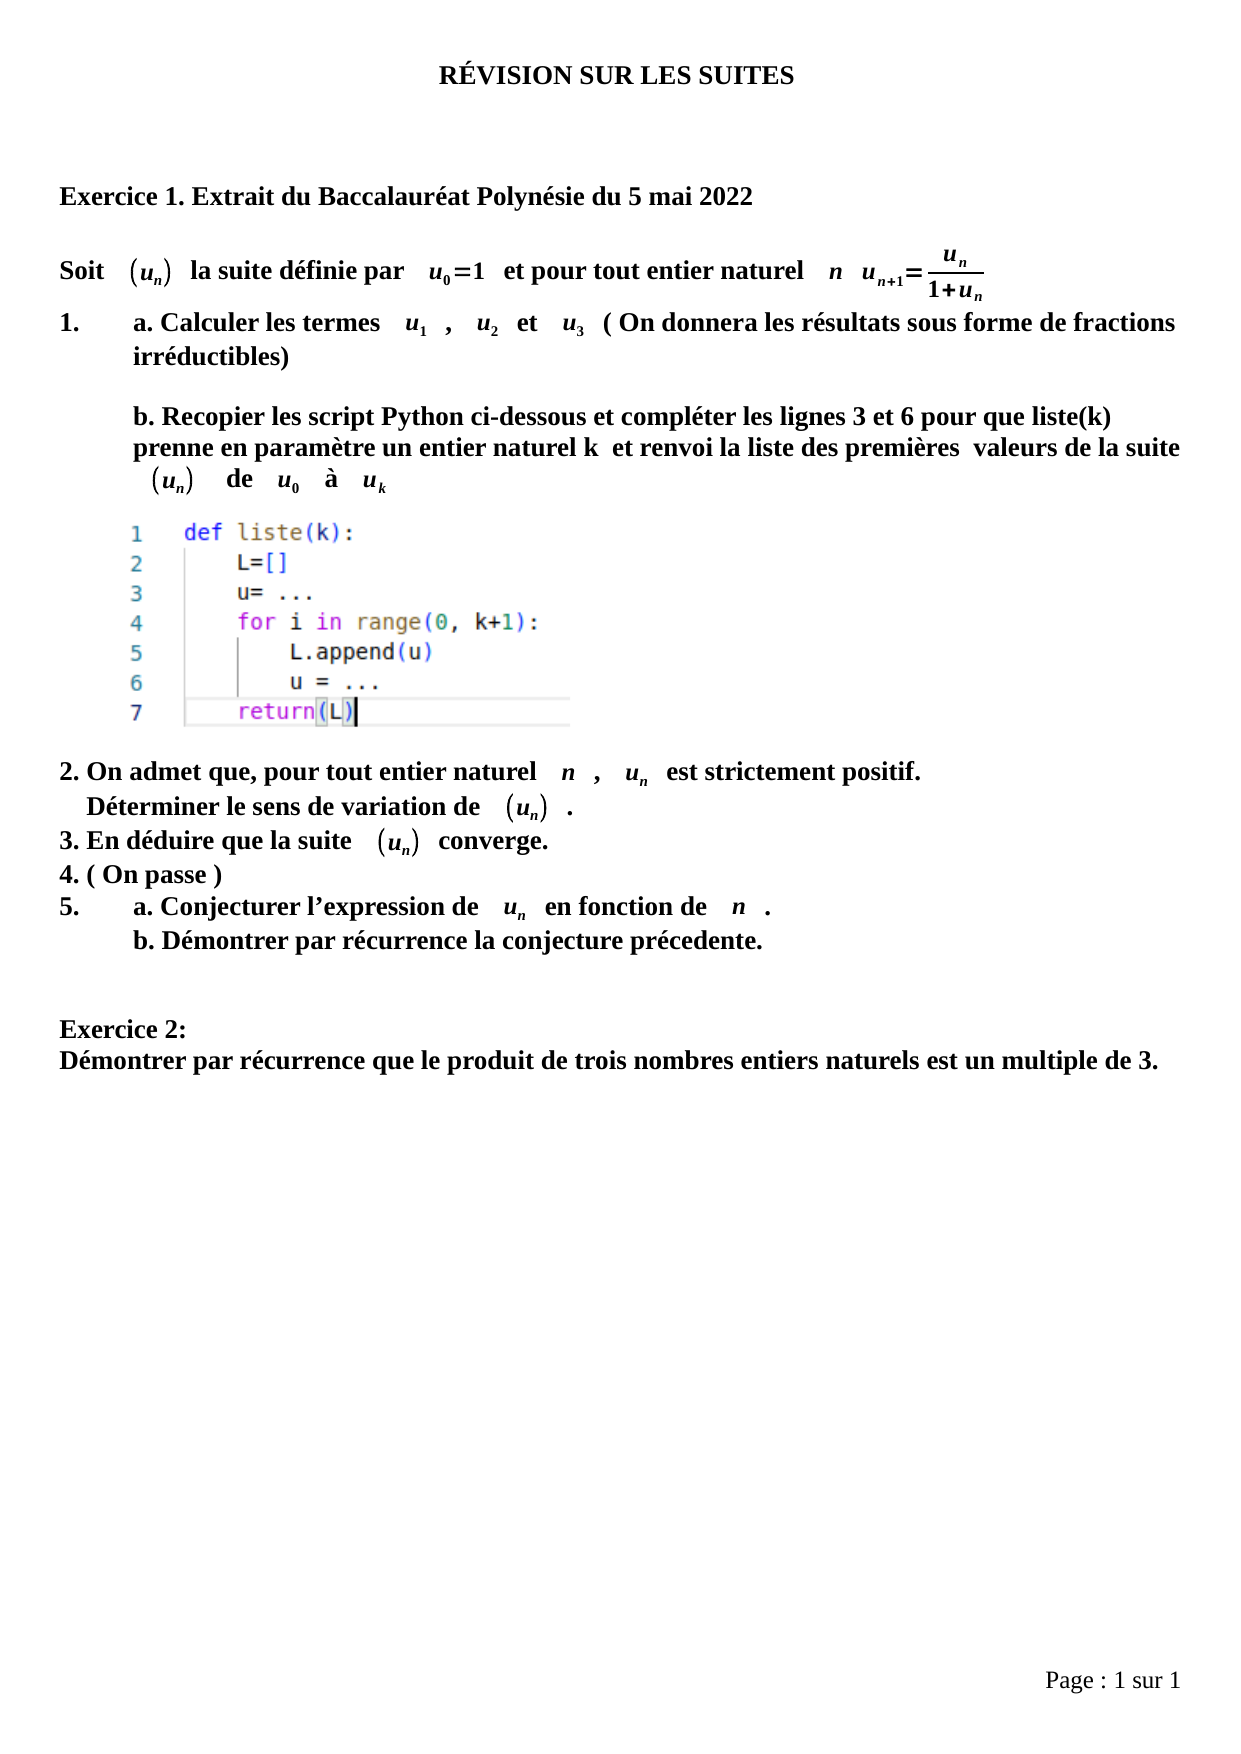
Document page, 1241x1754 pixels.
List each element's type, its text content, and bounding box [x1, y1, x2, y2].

text 4. ( On passe ) [59, 859, 1181, 890]
text 1. a. Calculer les termes , et ( On donnera les résultats sous forme de fractions irréductibles) [59, 306, 1181, 371]
text 5. a. Conjecturer l’expression de en fonction de . [59, 890, 1181, 924]
text b. Recopier les script Python ci-dessous et compléter les lignes 3 et 6 pour que liste(k) prenne en paramètre un entier naturel k et renvoi la liste des premières valeurs de la suite de à [59, 400, 1181, 497]
text Exercice 2: [59, 1013, 1181, 1044]
text 2. On admet que, pour tout entier naturel , est strictement positif. [59, 756, 1181, 790]
picture [101, 520, 571, 749]
text b. Démontrer par récurrence la conjecture précedente. [59, 924, 1181, 955]
text Soit la suite définie par et pour tout entier naturel [59, 239, 1181, 306]
text Exercice 1. Extrait du Baccalauréat Polynésie du 5 mai 2022 [59, 179, 1181, 211]
text Démontrer par récurrence que le produit de trois nombres entiers naturels est un multiple de 3. [59, 1044, 1181, 1075]
text 3. En déduire que la suite converge. [59, 824, 1181, 859]
text Déterminer le sens de variation de . [59, 790, 1181, 824]
